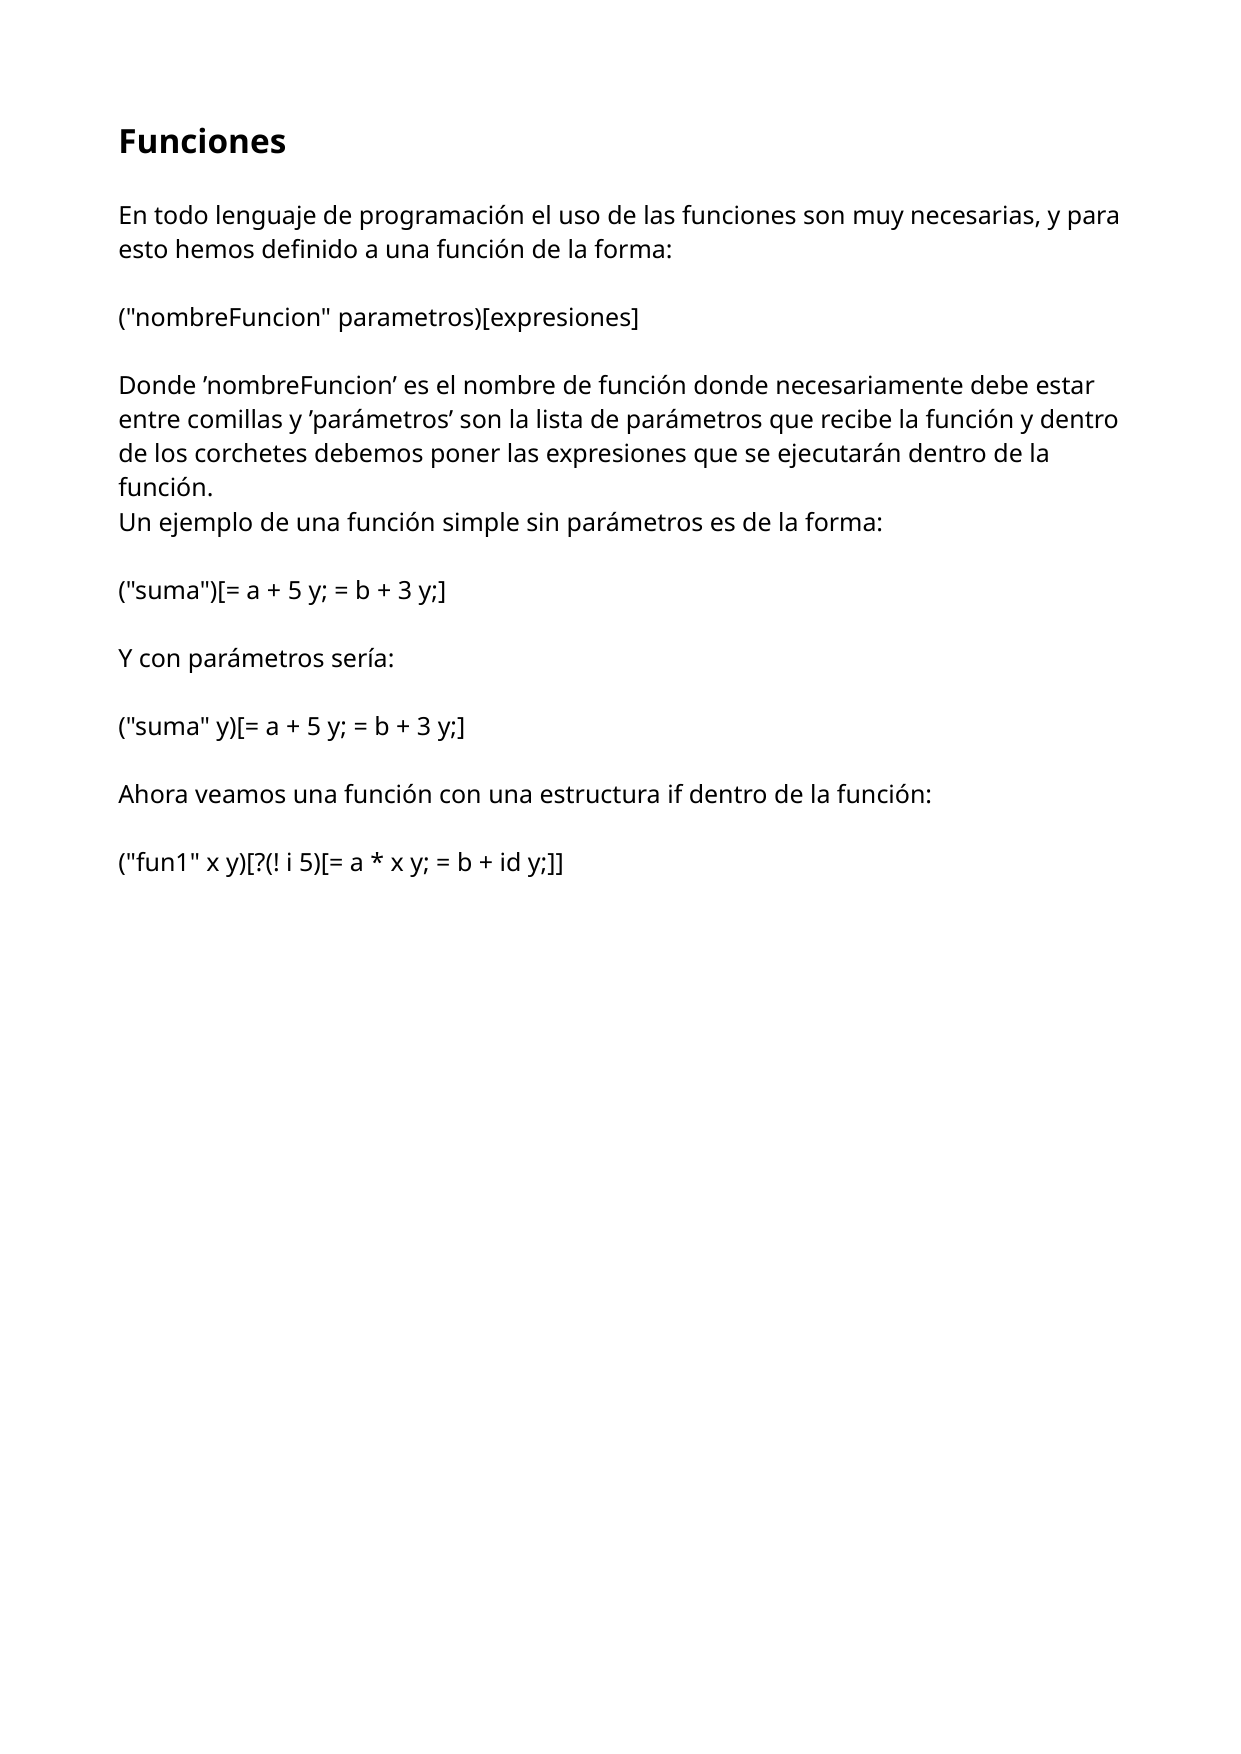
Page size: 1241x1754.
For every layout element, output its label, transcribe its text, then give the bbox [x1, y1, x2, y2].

text Ahora veamos una función con una estructura if dentro de la función: [118, 777, 1123, 811]
text Un ejemplo de una función simple sin parámetros es de la forma: [118, 504, 1123, 538]
text ("nombreFuncion" parametros)[expresiones] [118, 300, 1123, 334]
text ("fun1" x y)[?(! i 5)[= a * x y; = b + id y;]] [118, 845, 1123, 879]
text Funciones [118, 118, 1123, 163]
text Donde ’nombreFuncion’ es el nombre de función donde necesariamente debe estar entre comillas y ’parámetros’ son la lista de parámetros que recibe la función y dentro de los corchetes debemos poner las expresiones que se ejecutarán dentro de la función. [118, 368, 1123, 504]
text ("suma")[= a + 5 y; = b + 3 y;] [118, 572, 1123, 606]
text Y con parámetros serı́a: [118, 640, 1123, 674]
text ("suma" y)[= a + 5 y; = b + 3 y;] [118, 708, 1123, 743]
text En todo lenguaje de programación el uso de las funciones son muy necesarias, y para esto hemos definido a una función de la forma: [118, 198, 1123, 266]
